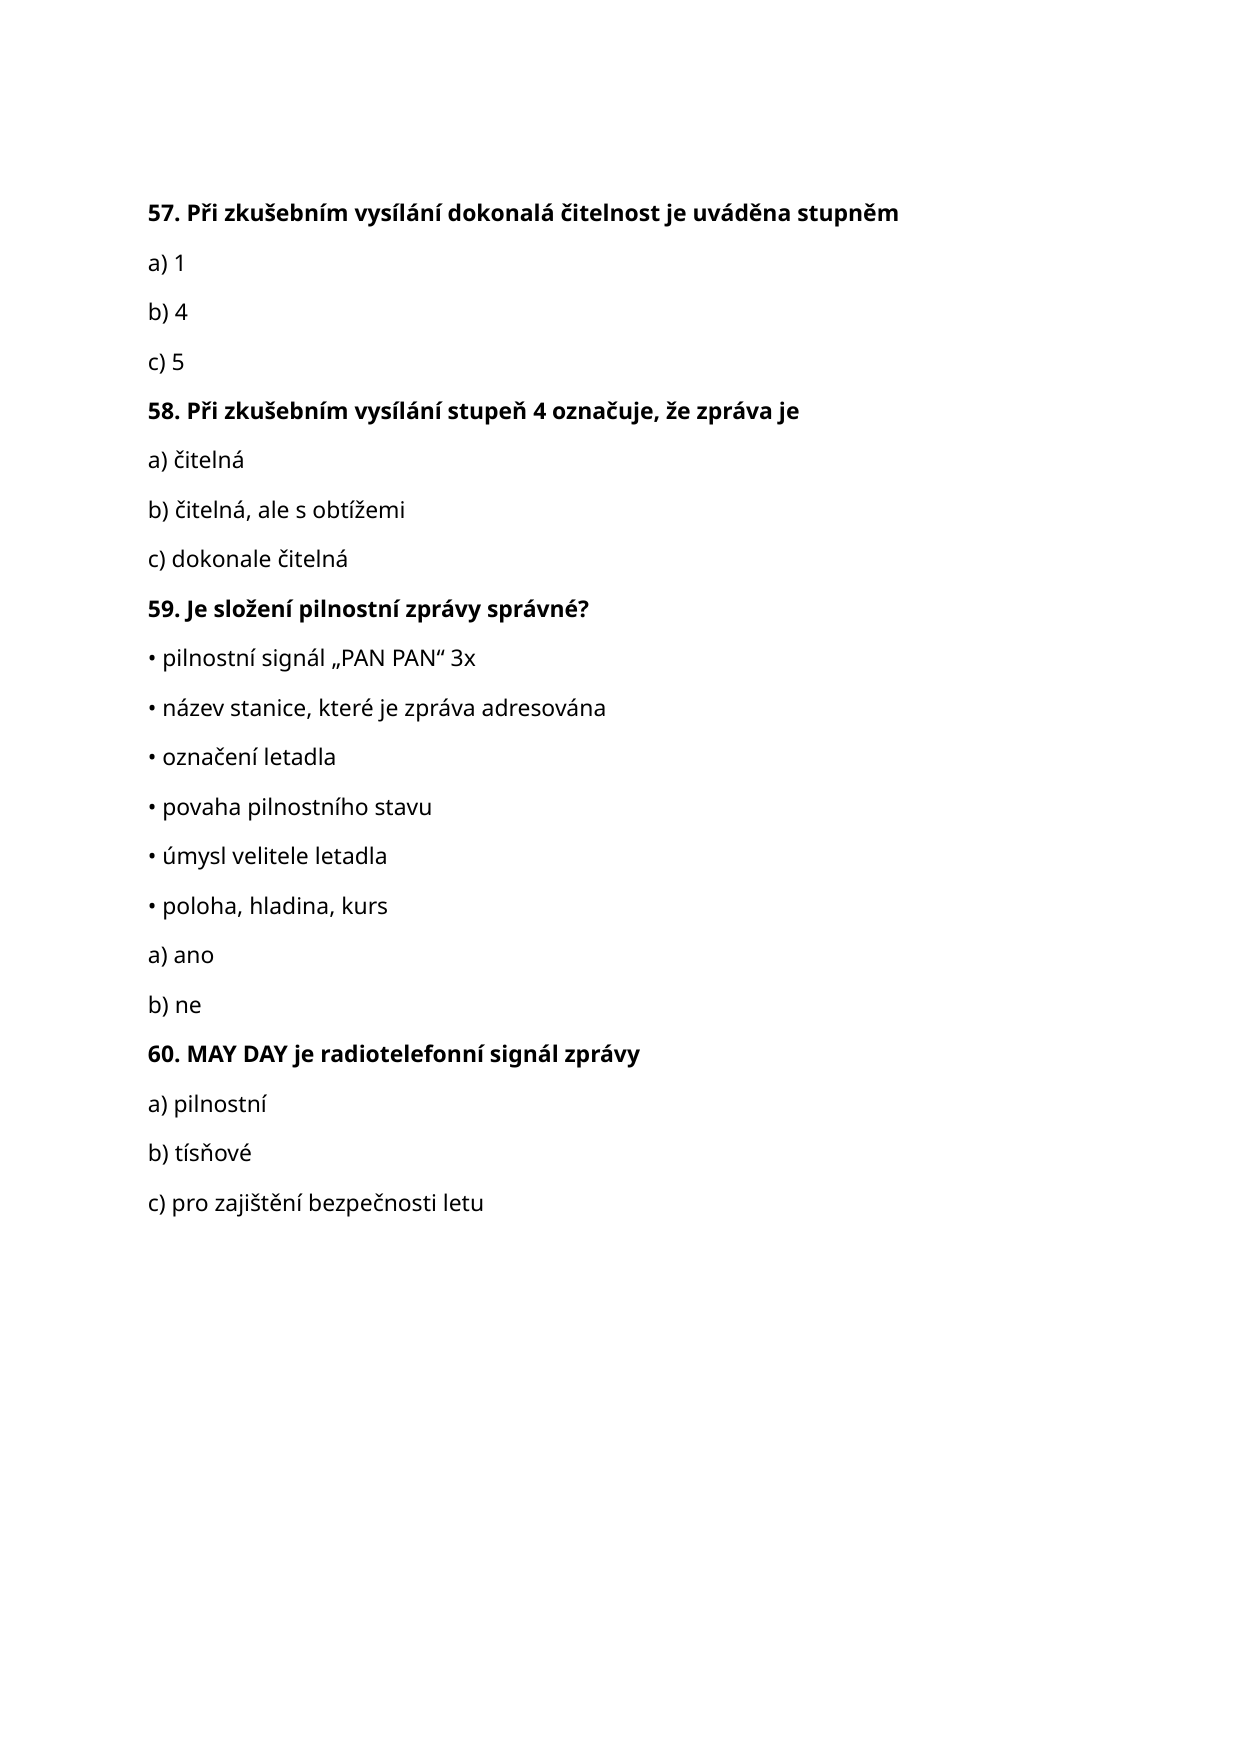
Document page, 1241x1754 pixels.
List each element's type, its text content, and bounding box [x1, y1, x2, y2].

text b) ne [148, 989, 1093, 1020]
text • úmysl velitele letadla [148, 840, 1093, 872]
text 58. Při zkušebním vysílání stupeň 4 označuje, že zpráva je [148, 395, 1093, 426]
text • poloha, hladina, kurs [148, 890, 1093, 921]
text b) tísňové [148, 1137, 1093, 1168]
text 60. MAY DAY je radiotelefonní signál zprávy [148, 1038, 1093, 1069]
text c) dokonale čitelná [148, 543, 1093, 575]
text • pilnostní signál „PAN PAN“ 3x [148, 642, 1093, 674]
text c) 5 [148, 346, 1093, 377]
text a) čitelná [148, 444, 1093, 476]
text • název stanice, které je zpráva adresována [148, 692, 1093, 723]
text b) 4 [148, 296, 1093, 327]
text a) 1 [148, 247, 1093, 278]
text b) čitelná, ale s obtížemi [148, 494, 1093, 525]
text a) pilnostní [148, 1088, 1093, 1119]
text 57. Při zkušebním vysílání dokonalá čitelnost je uváděna stupněm [148, 197, 1093, 228]
text • označení letadla [148, 741, 1093, 773]
text 59. Je složení pilnostní zprávy správné? [148, 593, 1093, 624]
text a) ano [148, 939, 1093, 971]
text • povaha pilnostního stavu [148, 791, 1093, 822]
text c) pro zajištění bezpečnosti letu [148, 1187, 1093, 1218]
